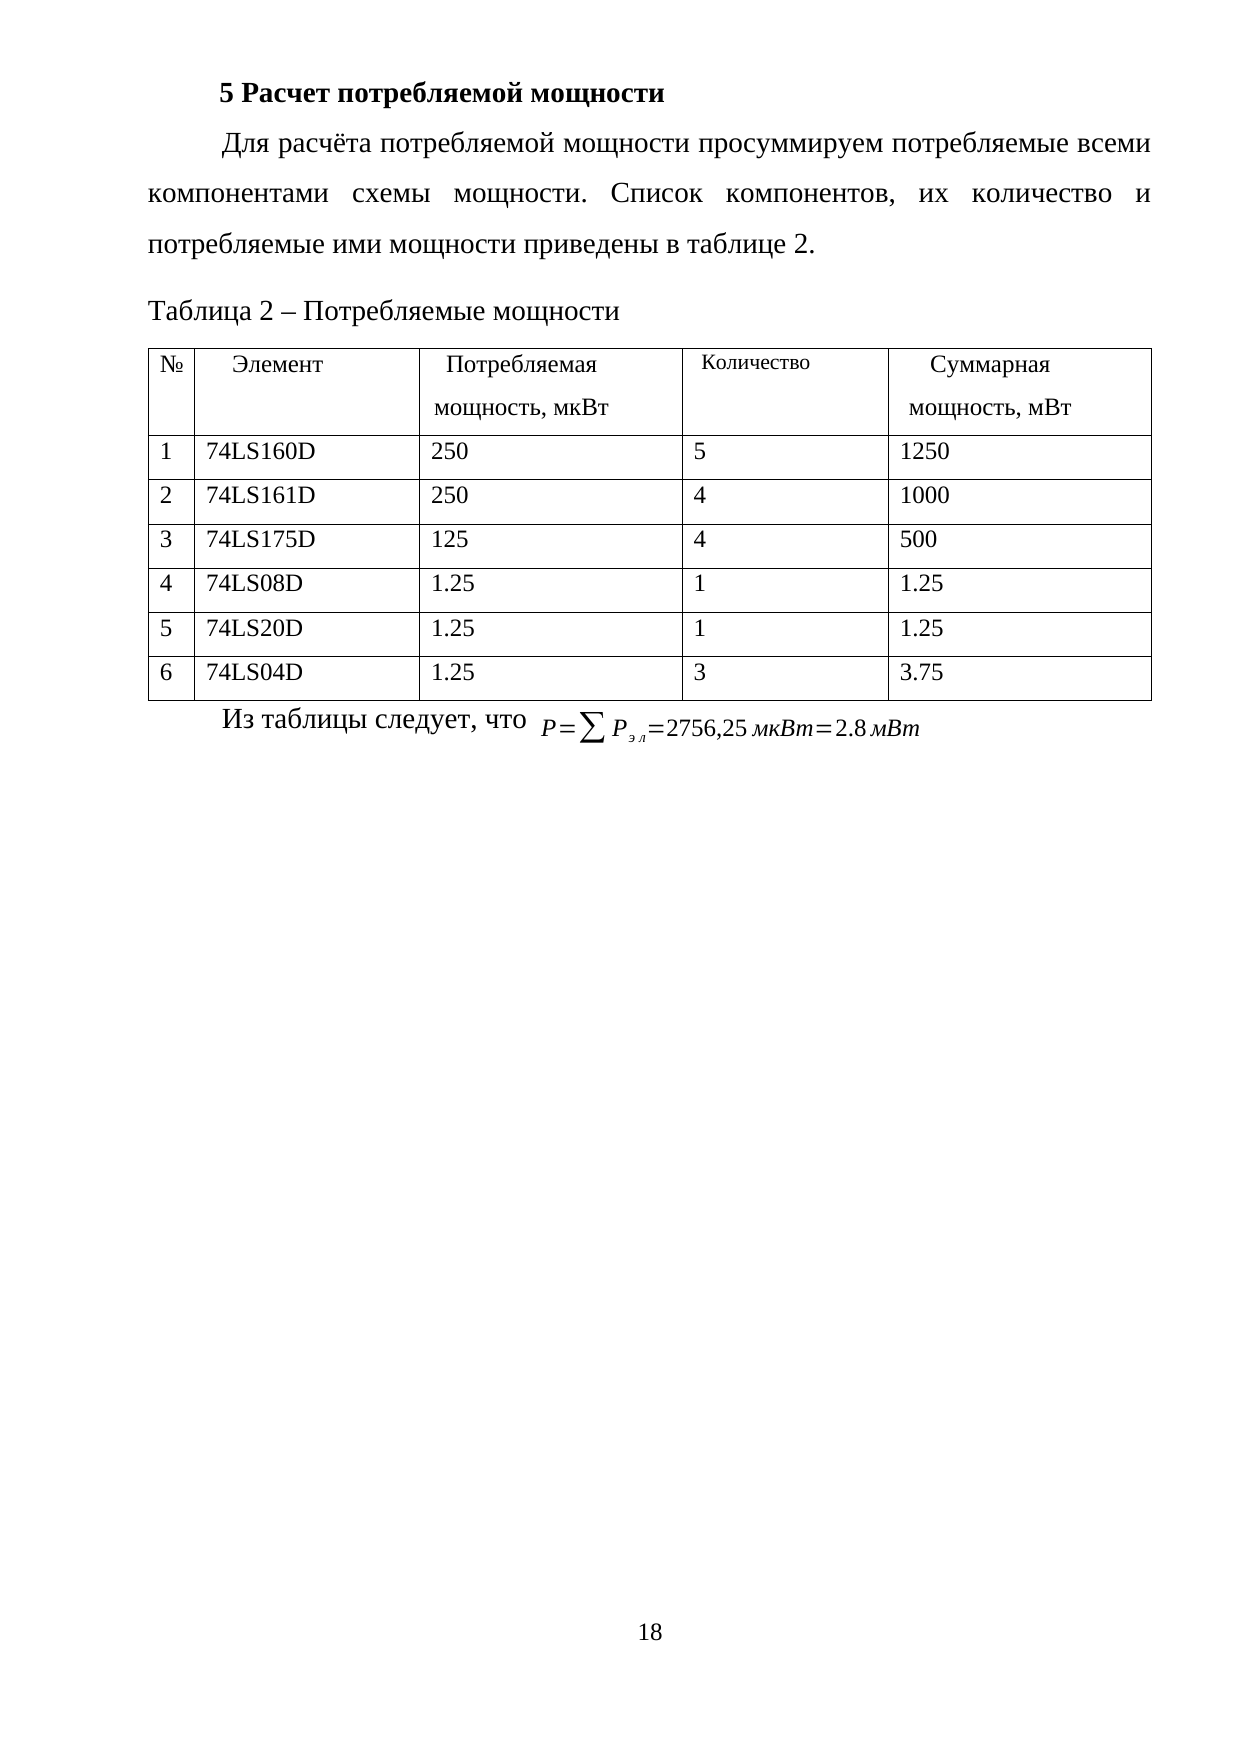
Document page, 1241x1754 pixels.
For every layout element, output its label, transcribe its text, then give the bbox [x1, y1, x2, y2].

table_cell 74LS08D [195, 569, 419, 612]
subtitle 5 Расчет потребляемой мощности [148, 75, 1152, 108]
table_cell 6 [149, 657, 194, 700]
table_header Потребляемая мощность, мкВт [420, 349, 682, 435]
table_cell 4 [683, 480, 888, 523]
table_cell 1 [683, 613, 888, 656]
text Таблица 2 – Потребляемые мощности [148, 293, 1152, 326]
table_cell 125 [420, 525, 682, 567]
table_cell 5 [149, 613, 194, 656]
table_header Количество [683, 349, 888, 435]
table_cell 1.25 [420, 569, 682, 612]
table_cell 250 [420, 480, 682, 523]
table_header № [149, 349, 194, 435]
table_cell 3 [683, 657, 888, 700]
table_cell 1 [149, 436, 194, 479]
table_cell 5 [683, 436, 888, 479]
table_cell 74LS04D [195, 657, 419, 700]
table_cell 74LS20D [195, 613, 419, 656]
table_header Элемент [195, 349, 419, 435]
table_cell 1000 [889, 480, 1151, 523]
table_cell 1250 [889, 436, 1151, 479]
table_cell 4 [149, 569, 194, 612]
table_cell 1.25 [420, 613, 682, 656]
table_cell 3.75 [889, 657, 1151, 700]
table_cell 3 [149, 525, 194, 567]
table_cell 4 [683, 525, 888, 567]
table_cell 1 [683, 569, 888, 612]
table_cell 500 [889, 525, 1151, 567]
table_cell 74LS160D [195, 436, 419, 479]
table_cell 1.25 [420, 657, 682, 700]
table_cell 1.25 [889, 569, 1151, 612]
text Для расчёта потребляемой мощности просуммируем потребляемые всеми компонентами схемы мощности. Список компонентов, их количество и потребляемые ими мощности приведены в таблице 2. [148, 125, 1152, 259]
table_cell 250 [420, 436, 682, 479]
table_cell 1.25 [889, 613, 1151, 656]
table_cell 2 [149, 480, 194, 523]
table_cell 74LS175D [195, 525, 419, 567]
table_cell 74LS161D [195, 480, 419, 523]
table_header Суммарная мощность, мВт [889, 349, 1151, 435]
text Из таблицы следует, что [148, 701, 1152, 745]
